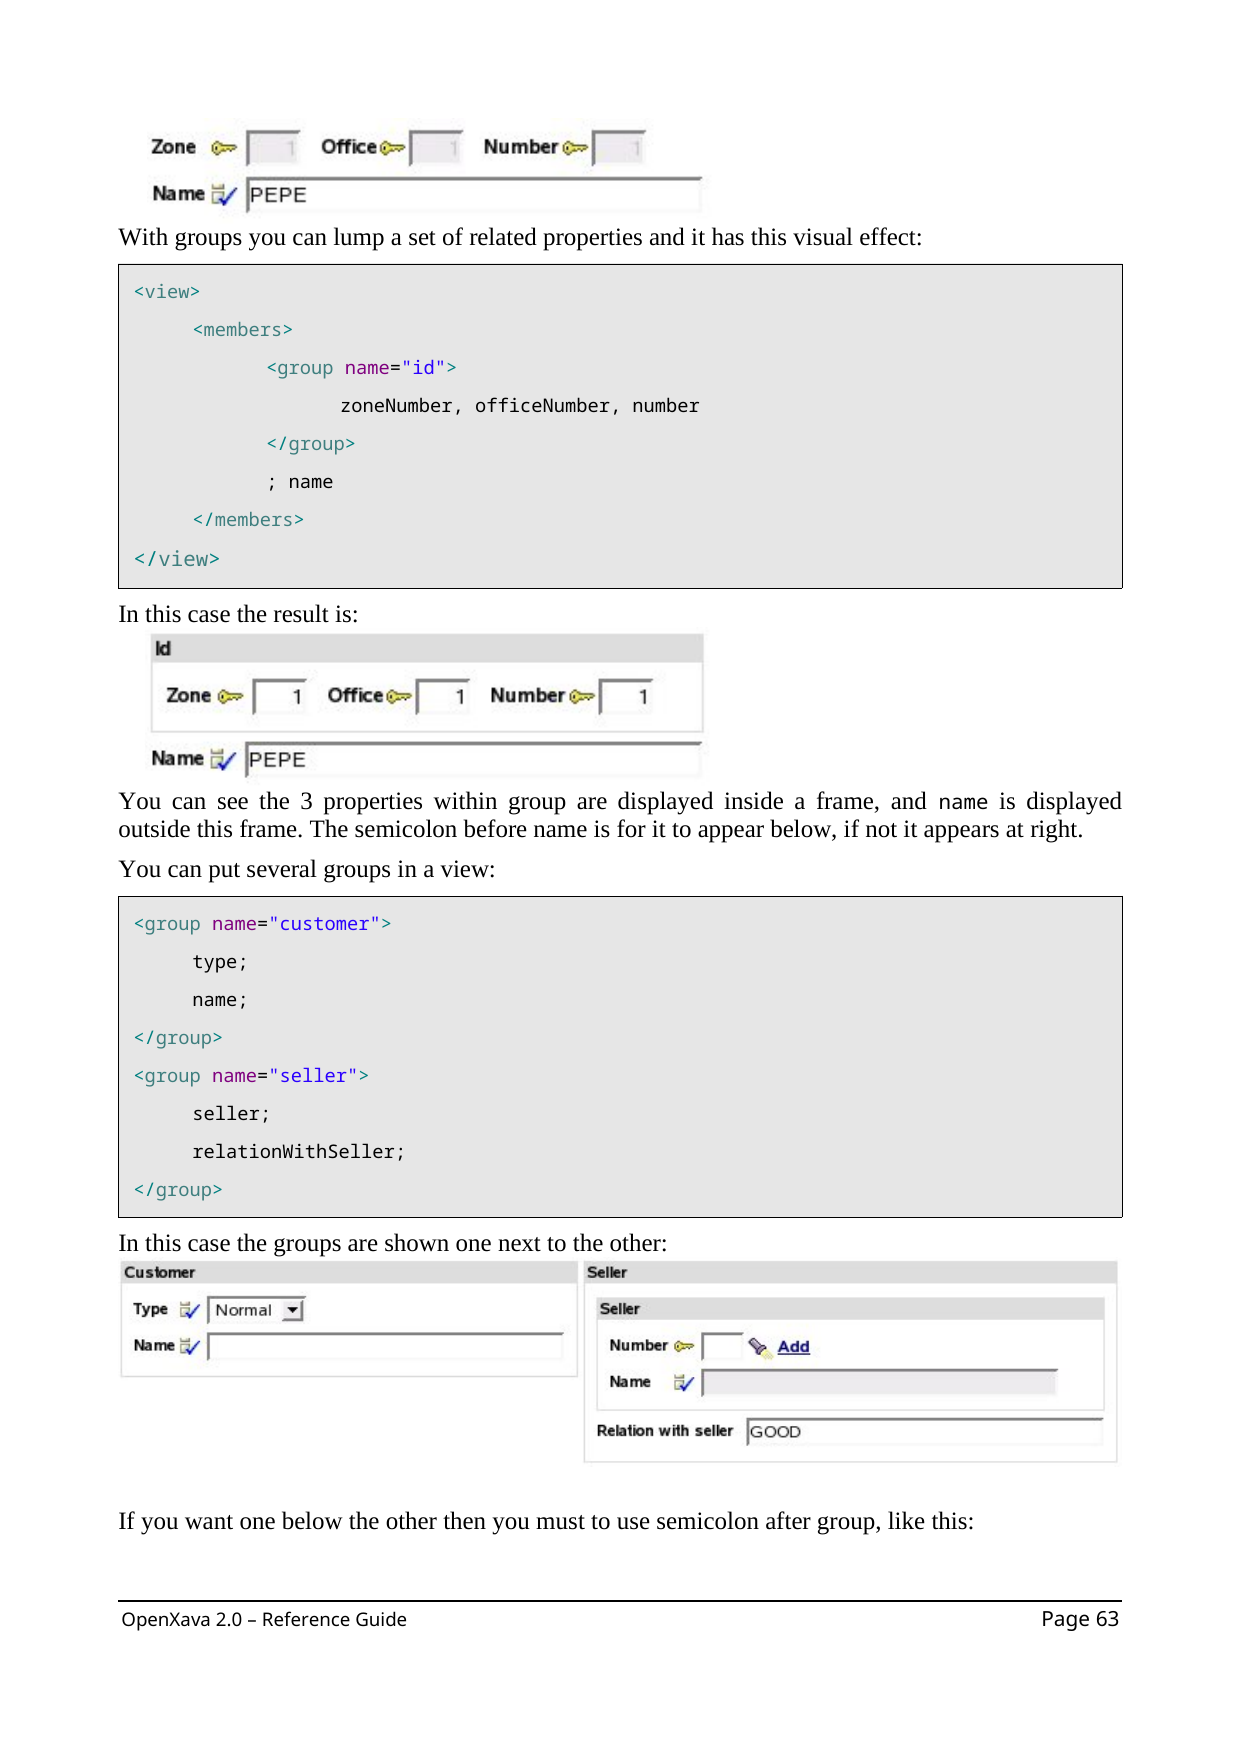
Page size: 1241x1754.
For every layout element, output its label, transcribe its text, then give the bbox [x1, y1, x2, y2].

text With groups you can lump a set of related properties and it has this visual effect: [118, 118, 1122, 251]
picture [147, 118, 717, 224]
text If you want one below the other then you must to use semicolon after group, like this: [118, 1507, 1122, 1535]
text <group name="customer"> [119, 897, 1122, 933]
text In this case the result is: [118, 600, 1122, 628]
text zoneNumber, officeNumber, number [119, 378, 1122, 416]
text </group> [119, 416, 1122, 454]
text <group name="id"> [119, 339, 1122, 378]
text type; [119, 933, 1122, 972]
text You can put several groups in a view: [118, 855, 1122, 883]
text relationWithSeller; [119, 1124, 1122, 1162]
text In this case the groups are shown one next to the other: [118, 1229, 1122, 1257]
picture [118, 1257, 1122, 1467]
text ; name [119, 454, 1122, 492]
text </view> [119, 530, 1122, 588]
text seller; [119, 1086, 1122, 1124]
text You can see the 3 properties within group are displayed inside a frame, and name is displayed outside this frame. The semicolon before name is for it to appear below, if not it appears at right. [118, 640, 1122, 843]
picture [144, 627, 714, 787]
text <members> [119, 302, 1122, 339]
text <view> [119, 265, 1122, 302]
text <group name="seller"> [119, 1048, 1122, 1086]
text </group> [119, 1162, 1122, 1217]
text </group> [119, 1009, 1122, 1048]
text </members> [119, 492, 1122, 530]
text name; [119, 972, 1122, 1009]
